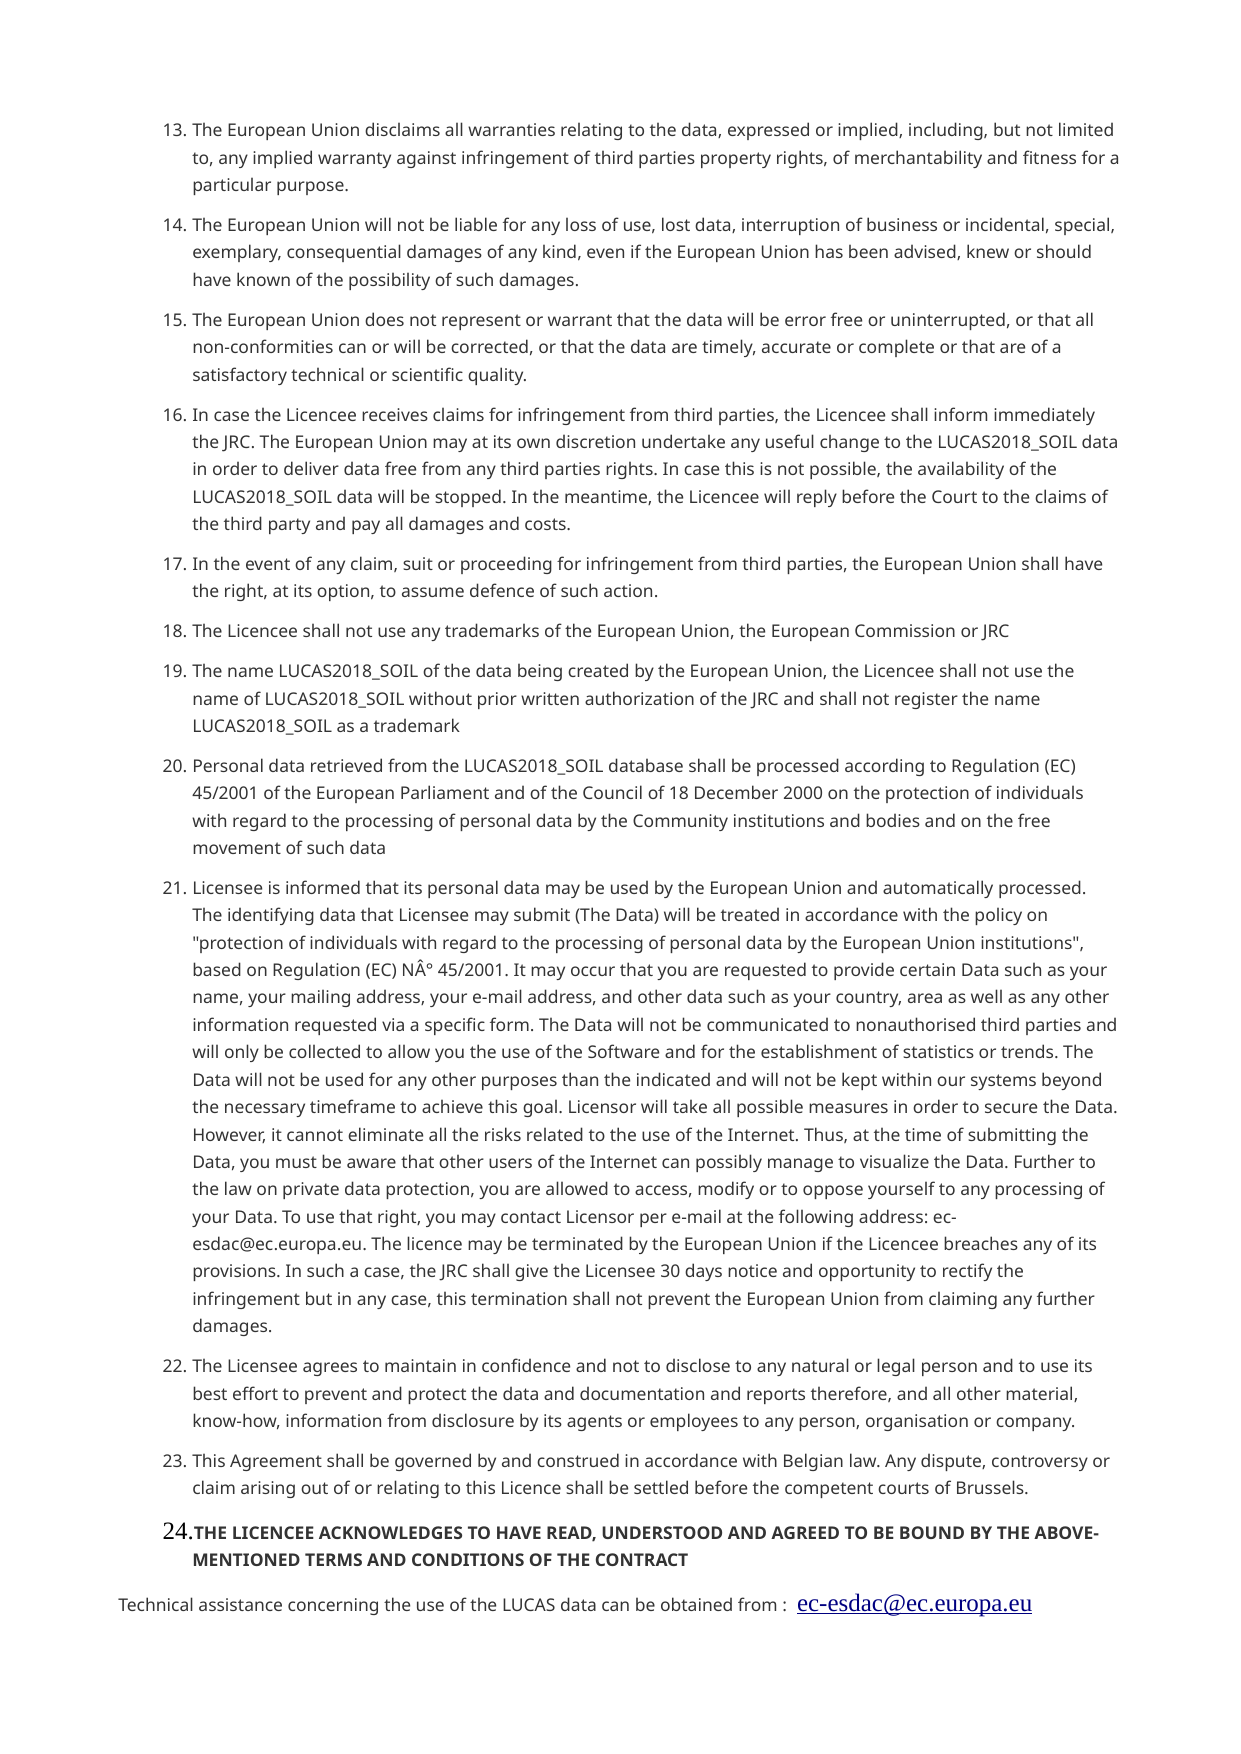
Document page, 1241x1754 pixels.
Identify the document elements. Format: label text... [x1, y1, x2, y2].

list In the event of any claim, suit or proceeding for infringement from third parties, the European Union shall have the right, at its option, to assume defence of such action. [162, 552, 1122, 603]
text Technical assistance concerning the use of the LUCAS data can be obtained from : ec-esdac@ec.europa.eu [118, 1588, 1122, 1617]
list THE LICENCEE ACKNOWLEDGES TO HAVE READ, UNDERSTOOD AND AGREED TO BE BOUND BY THE ABOVE-MENTIONED TERMS AND CONDITIONS OF THE CONTRACT [162, 1516, 1122, 1572]
list The name LUCAS2018_SOIL of the data being created by the European Union, the Licencee shall not use the name of LUCAS2018_SOIL without prior written authorization of the JRC and shall not register the name LUCAS2018_SOIL as a trademark [162, 659, 1122, 737]
list Licensee is informed that its personal data may be used by the European Union and automatically processed. The identifying data that Licensee may submit (The Data) will be treated in accordance with the policy on "protection of individuals with regard to the processing of personal data by the European Union institutions", based on Regulation (EC) NÂ° 45/2001. It may occur that you are requested to provide certain Data such as your name, your mailing address, your e-mail address, and other data such as your country, area as well as any other information requested via a specific form. The Data will not be communicated to nonauthorised third parties and will only be collected to allow you the use of the Software and for the establishment of statistics or trends. The Data will not be used for any other purposes than the indicated and will not be kept within our systems beyond the necessary timeframe to achieve this goal. Licensor will take all possible measures in order to secure the Data. However, it cannot eliminate all the risks related to the use of the Internet. Thus, at the time of submitting the Data, you must be aware that other users of the Internet can possibly manage to visualize the Data. Further to the law on private data protection, you are allowed to access, modify or to oppose yourself to any processing of your Data. To use that right, you may contact Licensor per e-mail at the following address: ec-esdac@ec.europa.eu. The licence may be terminated by the European Union if the Licencee breaches any of its provisions. In such a case, the JRC shall give the Licensee 30 days notice and opportunity to rectify the infringement but in any case, this termination shall not prevent the European Union from claiming any further damages. [162, 876, 1122, 1338]
list In case the Licencee receives claims for infringement from third parties, the Licencee shall inform immediately the JRC. The European Union may at its own discretion undertake any useful change to the LUCAS2018_SOIL data in order to deliver data free from any third parties rights. In case this is not possible, the availability of the LUCAS2018_SOIL data will be stopped. In the meantime, the Licencee will reply before the Court to the claims of the third party and pay all damages and costs. [162, 402, 1122, 536]
list The European Union will not be liable for any loss of use, lost data, interruption of business or incidental, special, exemplary, consequential damages of any kind, even if the European Union has been advised, knew or should have known of the possibility of such damages. [162, 213, 1122, 291]
list The Licencee shall not use any trademarks of the European Union, the European Commission or JRC [162, 619, 1122, 643]
list This Agreement shall be governed by and construed in accordance with Belgian law. Any dispute, controversy or claim arising out of or relating to this Licence shall be settled before the competent courts of Brussels. [162, 1448, 1122, 1500]
list The European Union disclaims all warranties relating to the data, expressed or implied, including, but not limited to, any implied warranty against infringement of third parties property rights, of merchantability and fitness for a particular purpose. [162, 118, 1122, 197]
list The Licensee agrees to maintain in confidence and not to disclose to any natural or legal person and to use its best effort to prevent and protect the data and documentation and reports therefore, and all other material, know-how, information from disclosure by its agents or employees to any person, organisation or company. [162, 1354, 1122, 1432]
list The European Union does not represent or warrant that the data will be error free or uninterrupted, or that all non-conformities can or will be corrected, or that the data are timely, accurate or complete or that are of a satisfactory technical or scientific quality. [162, 307, 1122, 386]
list Personal data retrieved from the LUCAS2018_SOIL database shall be processed according to Regulation (EC) 45/2001 of the European Parliament and of the Council of 18 December 2000 on the protection of individuals with regard to the processing of personal data by the Community institutions and bodies and on the free movement of such data [162, 753, 1122, 859]
